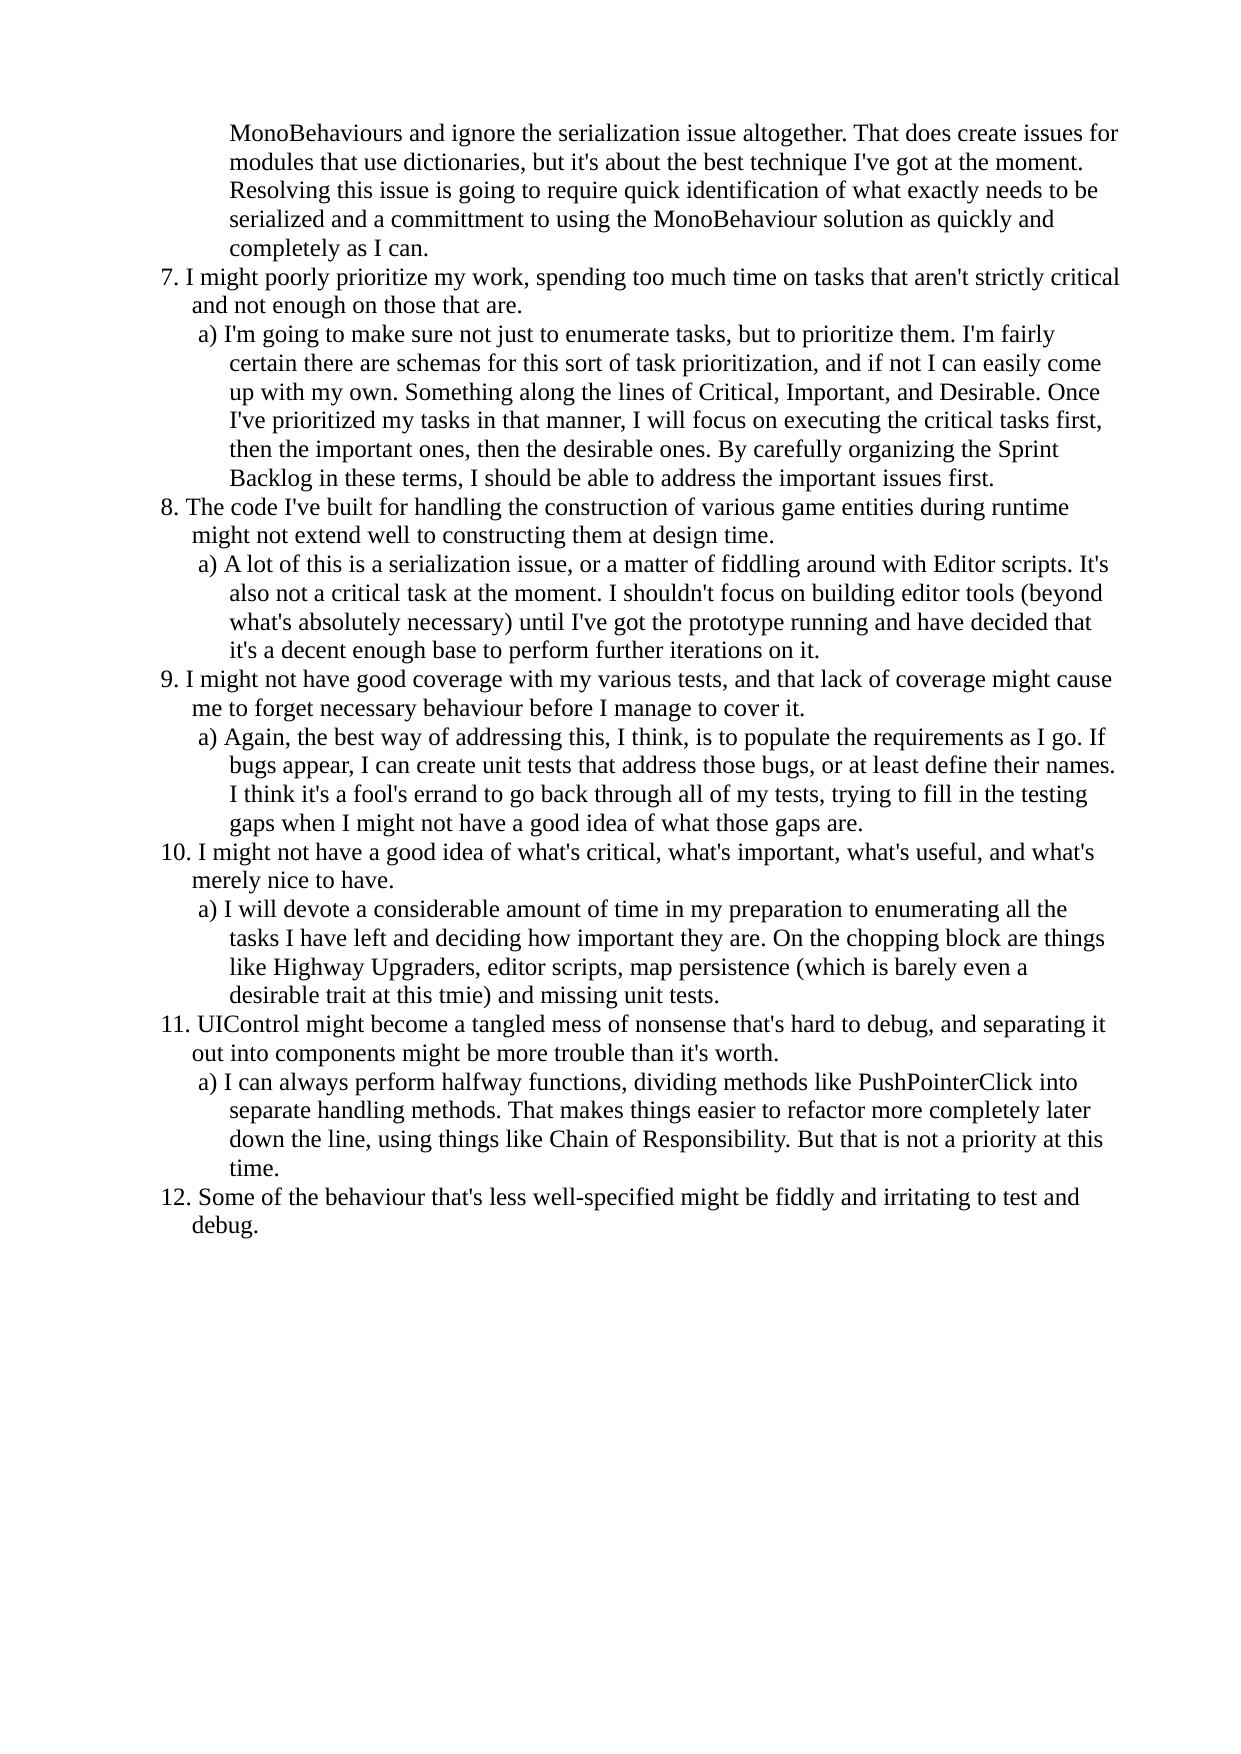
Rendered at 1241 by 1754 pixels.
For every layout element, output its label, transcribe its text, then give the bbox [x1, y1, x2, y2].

list Again, the best way of addressing this, I think, is to populate the requirements as I go. If bugs appear, I can create unit tests that address those bugs, or at least define their names. I think it's a fool's errand to go back through all of my tests, trying to fill in the testing gaps when I might not have a good idea of what those gaps are. [192, 722, 1122, 837]
list A lot of this is a serialization issue, or a matter of fiddling around with Editor scripts. It's also not a critical task at the moment. I shouldn't focus on building editor tools (beyond what's absolutely necessary) until I've got the prototype running and have decided that it's a decent enough base to perform further iterations on it. [192, 549, 1122, 664]
list I might poorly prioritize my work, spending too much time on tasks that aren't strictly critical and not enough on those that are. [154, 262, 1122, 319]
list Some of the behaviour that's less well-specified might be fiddly and irritating to test and debug. [154, 1182, 1122, 1239]
list I'm going to make sure not just to enumerate tasks, but to prioritize them. I'm fairly certain there are schemas for this sort of task prioritization, and if not I can easily come up with my own. Something along the lines of Critical, Important, and Desirable. Once I've prioritized my tasks in that manner, I will focus on executing the critical tasks first, then the important ones, then the desirable ones. By carefully organizing the Sprint Backlog in these terms, I should be able to address the important issues first. [192, 319, 1122, 492]
list The code I've built for handling the construction of various game entities during runtime might not extend well to constructing them at design time. [154, 492, 1122, 549]
list I might not have good coverage with my various tests, and that lack of coverage might cause me to forget necessary behaviour before I manage to cover it. [154, 664, 1122, 722]
list MonoBehaviours and ignore the serialization issue altogether. That does create issues for modules that use dictionaries, but it's about the best technique I've got at the moment. Resolving this issue is going to require quick identification of what exactly needs to be serialized and a committment to using the MonoBehaviour solution as quickly and completely as I can. [192, 118, 1122, 262]
list UIControl might become a tangled mess of nonsense that's hard to debug, and separating it out into components might be more trouble than it's worth. [154, 1009, 1122, 1067]
list I might not have a good idea of what's critical, what's important, what's useful, and what's merely nice to have. [154, 837, 1122, 894]
list I can always perform halfway functions, dividing methods like PushPointerClick into separate handling methods. That makes things easier to refactor more completely later down the line, using things like Chain of Responsibility. But that is not a priority at this time. [192, 1067, 1122, 1182]
list I will devote a considerable amount of time in my preparation to enumerating all the tasks I have left and deciding how important they are. On the chopping block are things like Highway Upgraders, editor scripts, map persistence (which is barely even a desirable trait at this tmie) and missing unit tests. [192, 894, 1122, 1009]
